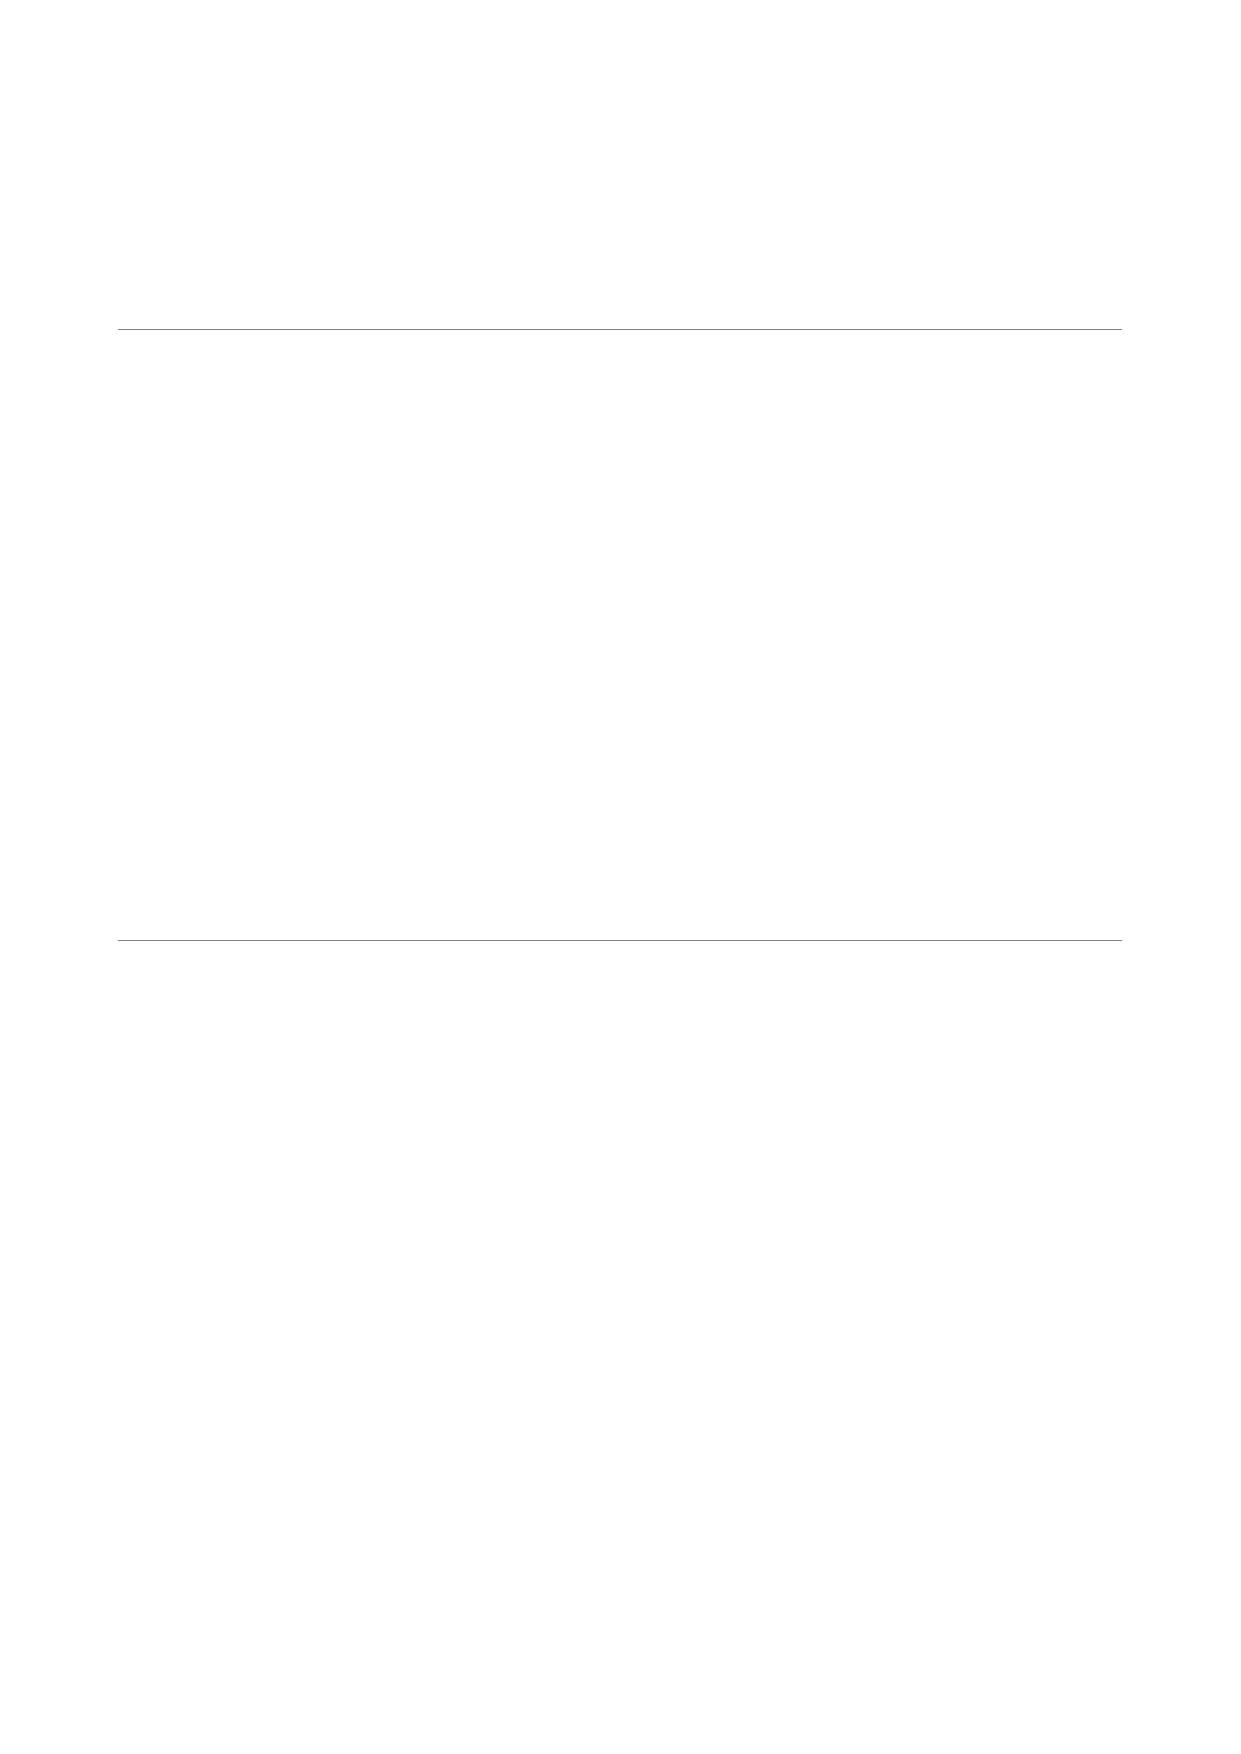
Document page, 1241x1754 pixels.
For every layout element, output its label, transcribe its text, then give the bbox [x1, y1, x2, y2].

text { [118, 625, 1122, 648]
text writable: true, [118, 708, 1122, 732]
subtitle 🔹 4. То есть структура такая: [118, 957, 1122, 1000]
text enumerable: true, [118, 1236, 1122, 1259]
text enumerable: true, [118, 1486, 1122, 1510]
text value: 25, [118, 1403, 1122, 1426]
text writable: true, [118, 1194, 1122, 1218]
text 📌 Это обычный объект, в нём свойства (name, age), а вот для каждого из них у движка есть свой дескриптор. [118, 118, 1122, 215]
text } [118, 1570, 1122, 1593]
text }, [118, 1319, 1122, 1343]
text То есть “дескриптор” — это не сам объект, а описание конкретного свойства внутри объекта. [118, 234, 1122, 296]
text value: "Марат", [118, 1152, 1122, 1176]
text console.log(desc); [118, 535, 1122, 559]
text Можно представить объект так: [118, 1021, 1122, 1050]
text 💡 Это — дескриптор свойства name объекта user. [118, 875, 1122, 906]
text name: { [118, 1110, 1122, 1134]
text writable: true, [118, 1444, 1122, 1468]
text { [118, 1069, 1122, 1092]
text age: { [118, 1361, 1122, 1385]
text let desc = Object.getOwnPropertyDescriptor(user, "name"); [118, 494, 1122, 517]
text value: "Марат", [118, 667, 1122, 690]
text configurable: true [118, 792, 1122, 816]
text configurable: true [118, 1277, 1122, 1301]
text 📤 Выведет: [118, 577, 1122, 606]
subtitle 🔹 3. Как посмотреть дескриптор [118, 346, 1122, 389]
text let user = { name: "Марат" }; [118, 410, 1122, 434]
text } [118, 1612, 1122, 1635]
text } [118, 834, 1122, 857]
text enumerable: true, [118, 750, 1122, 774]
text configurable: true [118, 1528, 1122, 1552]
